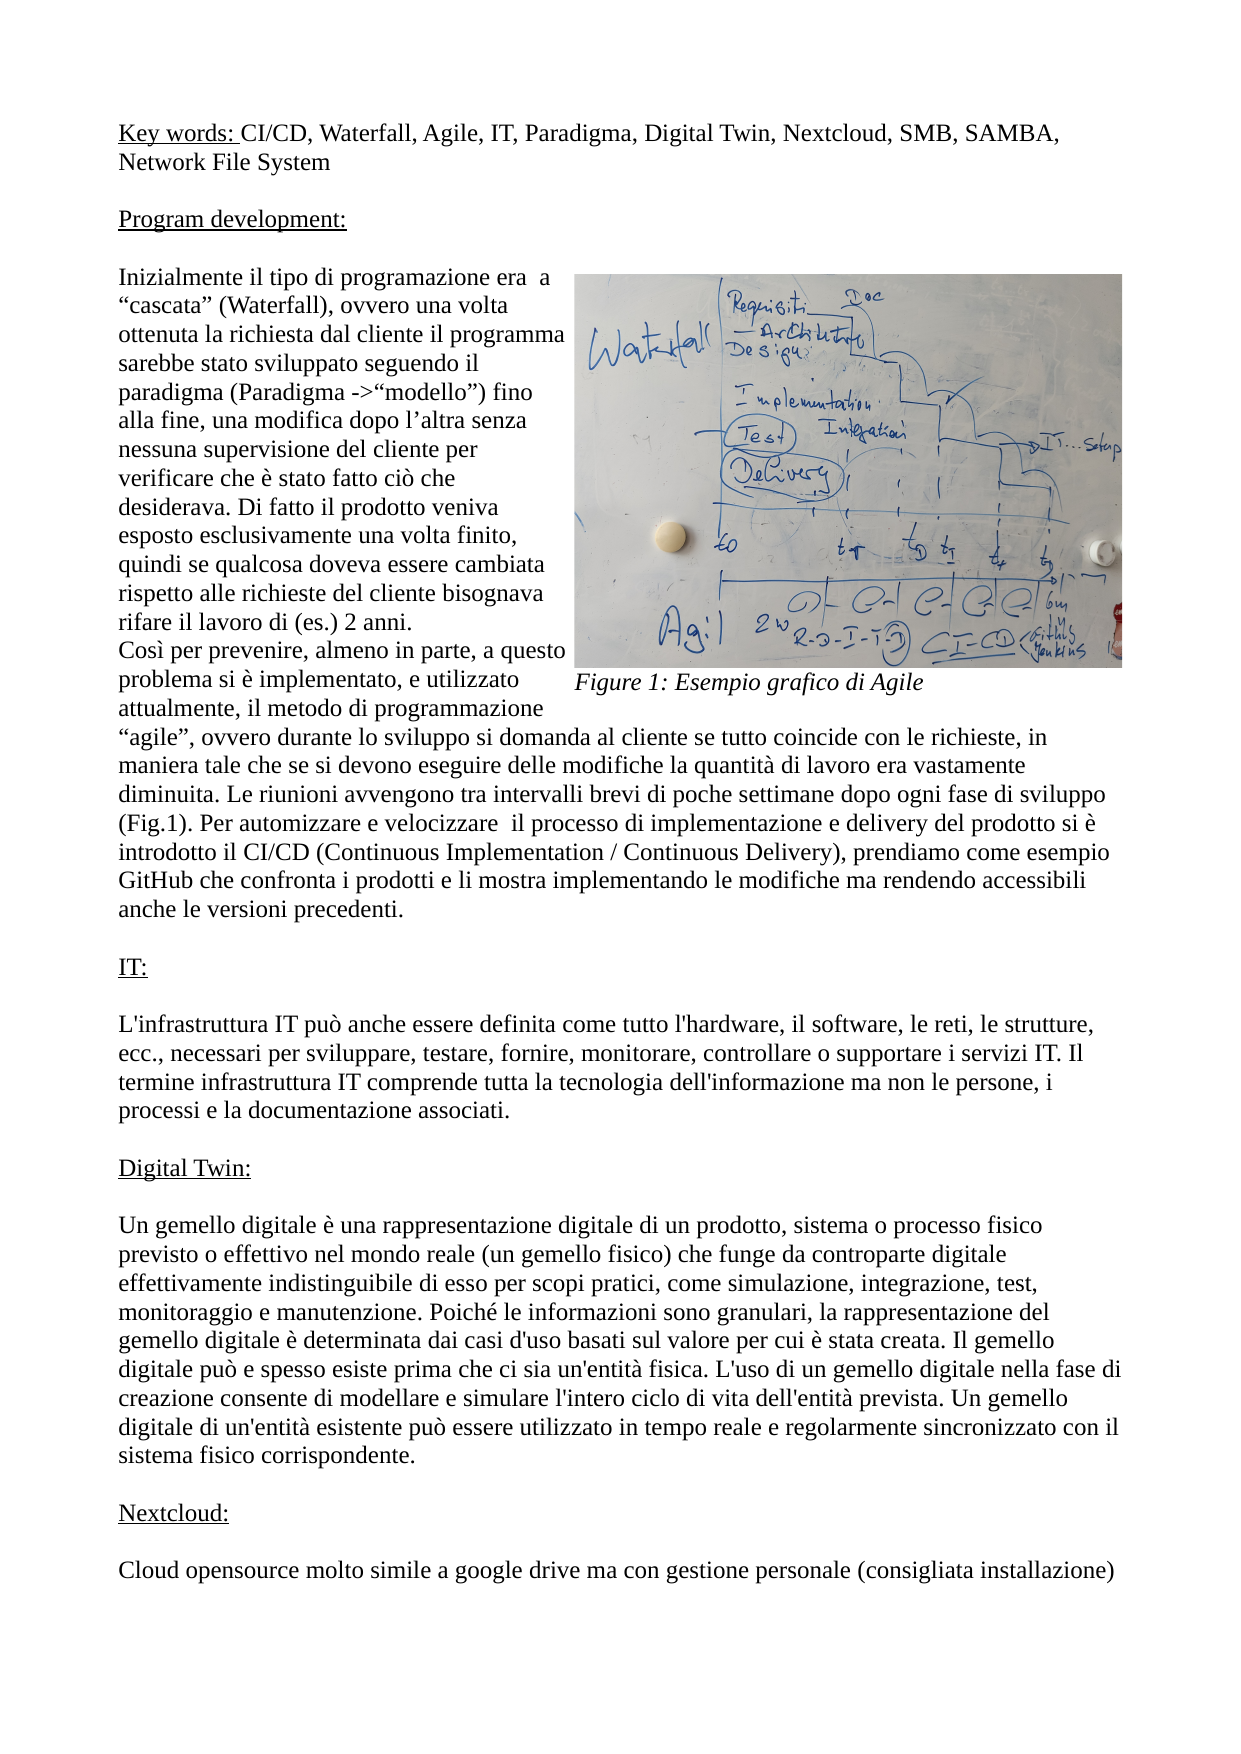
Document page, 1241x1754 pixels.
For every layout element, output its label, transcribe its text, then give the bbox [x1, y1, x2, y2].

text Digital Twin: [118, 1153, 1122, 1182]
picture [574, 274, 1123, 668]
text Un gemello digitale è una rappresentazione digitale di un prodotto, sistema o processo fisico previsto o effettivo nel mondo reale (un gemello fisico) che funge da controparte digitale effettivamente indistinguibile di esso per scopi pratici, come simulazione, integrazione, test, monitoraggio e manutenzione. Poiché le informazioni sono granulari, la rappresentazione del gemello digitale è determinata dai casi d'uso basati sul valore per cui è stata creata. Il gemello digitale può e spesso esiste prima che ci sia un'entità fisica. L'uso di un gemello digitale nella fase di creazione consente di modellare e simulare l'intero ciclo di vita dell'entità prevista. Un gemello digitale di un'entità esistente può essere utilizzato in tempo reale e regolarmente sincronizzato con il sistema fisico corrispondente. [118, 1211, 1122, 1469]
text Key words: CI/CD, Waterfall, Agile, IT, Paradigma, Digital Twin, Nextcloud, SMB, SAMBA, Network File System [118, 118, 1122, 176]
text Program development: [118, 204, 1122, 233]
text L'infrastruttura IT può anche essere definita come tutto l'hardware, il software, le reti, le strutture, ecc., necessari per sviluppare, testare, fornire, monitorare, controllare o supportare i servizi IT. Il termine infrastruttura IT comprende tutta la tecnologia dell'informazione ma non le persone, i processi e la documentazione associati. [118, 1009, 1122, 1124]
text Così per prevenire, almeno in parte, a questo problema si è implementato, e utilizzato attualmente, il metodo di programmazione “agile”, ovvero durante lo sviluppo si domanda al cliente se tutto coincide con le richieste, in maniera tale che se si devono eseguire delle modifiche la quantità di lavoro era vastamente diminuita. Le riunioni avvengono tra intervalli brevi di poche settimane dopo ogni fase di sviluppo (Fig.1). Per automizzare e velocizzare il processo di implementazione e delivery del prodotto si è introdotto il CI/CD (Continuous Implementation / Continuous Delivery), prendiamo come esempio GitHub che confronta i prodotti e li mostra implementando le modifiche ma rendendo accessibili anche le versioni precedenti. [118, 636, 1122, 923]
text IT: [118, 952, 1122, 981]
text Inizialmente il tipo di programazione era a “cascata” (Waterfall), ovvero una volta ottenuta la richiesta dal cliente il programma sarebbe stato sviluppato seguendo il paradigma (Paradigma ->“modello”) fino alla fine, una modifica dopo l’altra senza nessuna supervisione del cliente per verificare che è stato fatto ciò che desiderava. Di fatto il prodotto veniva esposto esclusivamente una volta finito, quindi se qualcosa doveva essere cambiata rispetto alle richieste del cliente bisognava rifare il lavoro di (es.) 2 anni. [118, 262, 1122, 636]
text Figure 1: Esempio grafico di Agile [574, 668, 1122, 696]
text Cloud opensource molto simile a google drive ma con gestione personale (consigliata installazione) [118, 1556, 1122, 1584]
text Nextcloud: [118, 1498, 1122, 1527]
